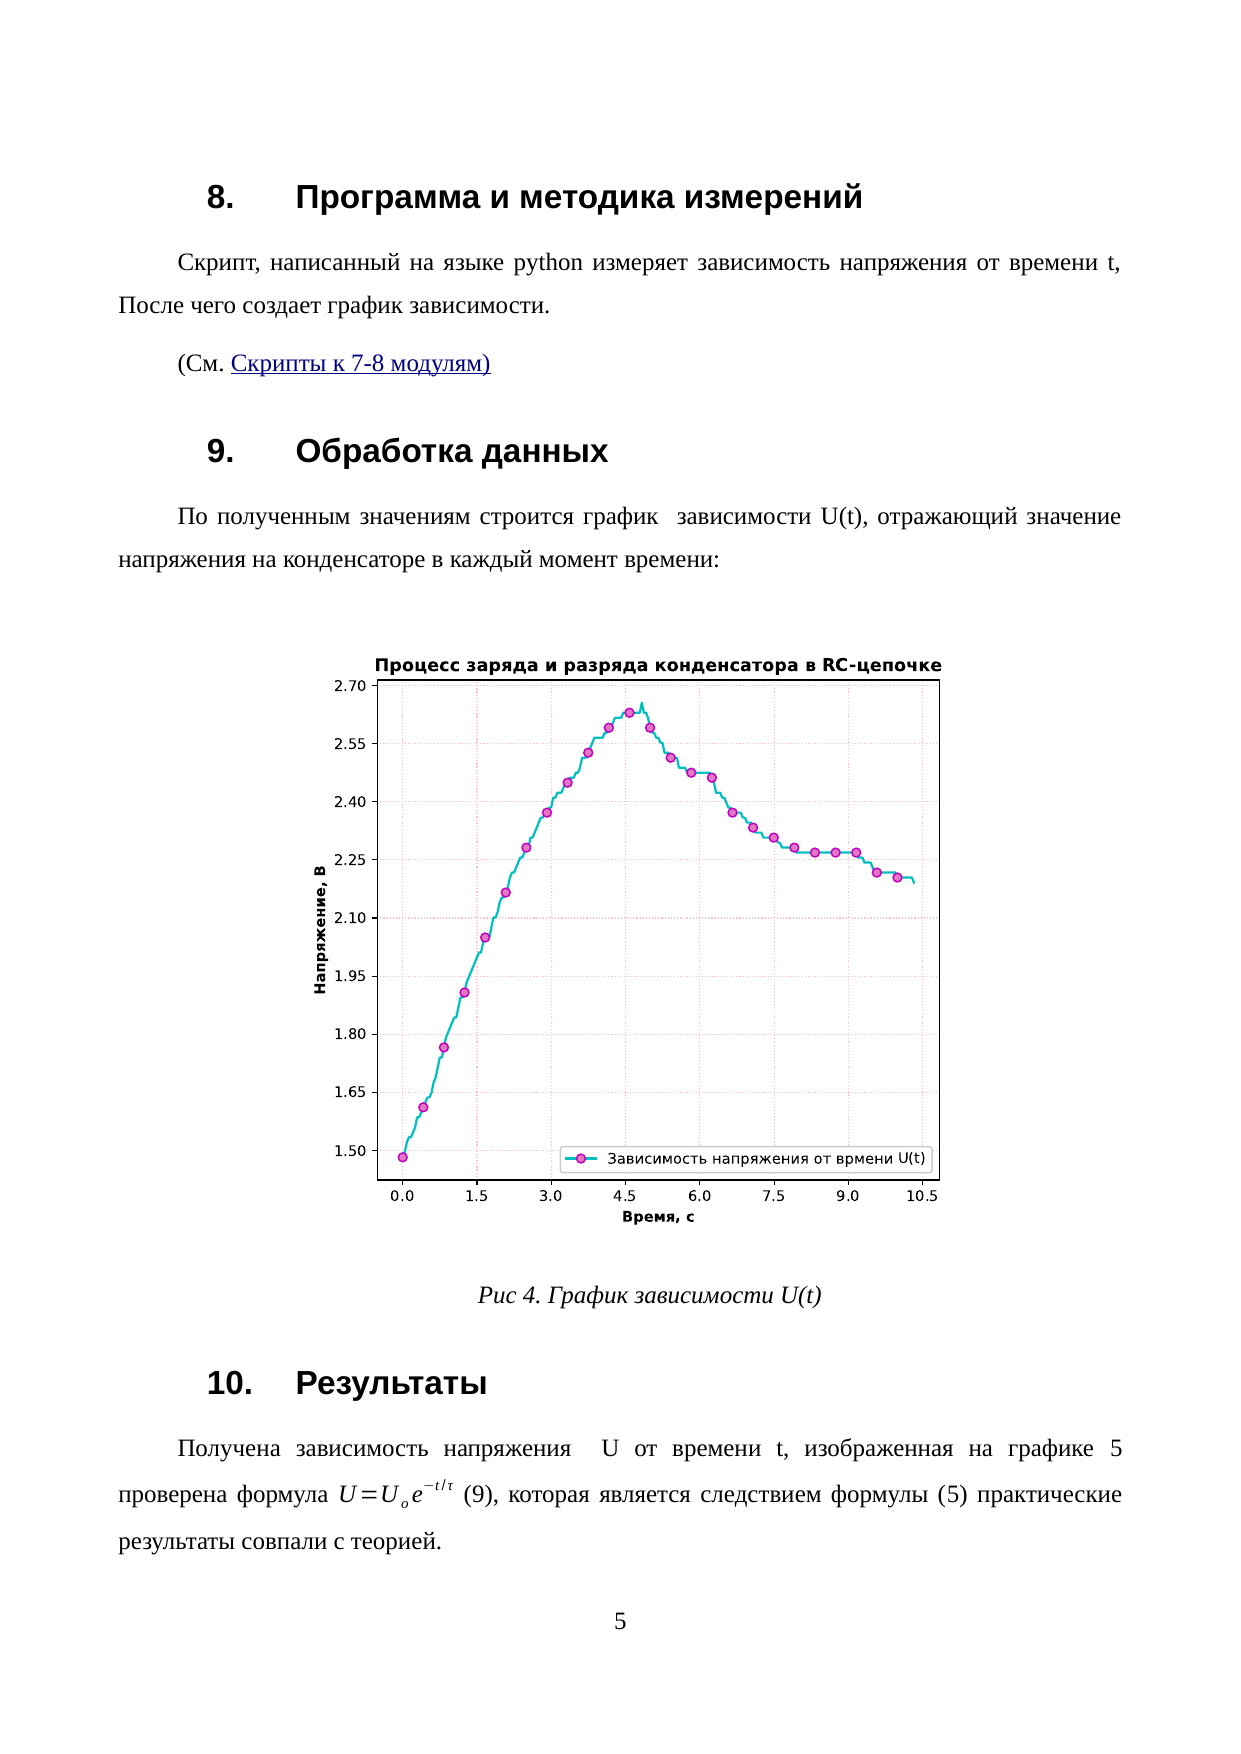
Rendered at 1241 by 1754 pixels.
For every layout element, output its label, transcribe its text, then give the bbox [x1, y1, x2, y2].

text (См. Скрипты к 7-8 модулям) [118, 348, 1122, 377]
subtitle Результаты [148, 1363, 1093, 1402]
subtitle Обработка данных [148, 431, 1093, 469]
text По полученным значениям строится график зависимости U(t), отражающий значение напряжения на конденсаторе в каждый момент времени: [118, 501, 1122, 573]
subtitle Программа и методика измерений [148, 177, 1093, 216]
text Получена зависимость напряжения U от времени t, изображенная на графике 5 проверена формула (9), которая является следствием формулы (5) практические результаты совпали с теорией. [118, 1433, 1122, 1555]
text Рис 4. График зависимости U(t) [118, 1281, 1122, 1309]
text Скрипт, написанный на языке python измеряет зависимость напряжения от времени t, После чего создает график зависимости. [118, 247, 1122, 319]
